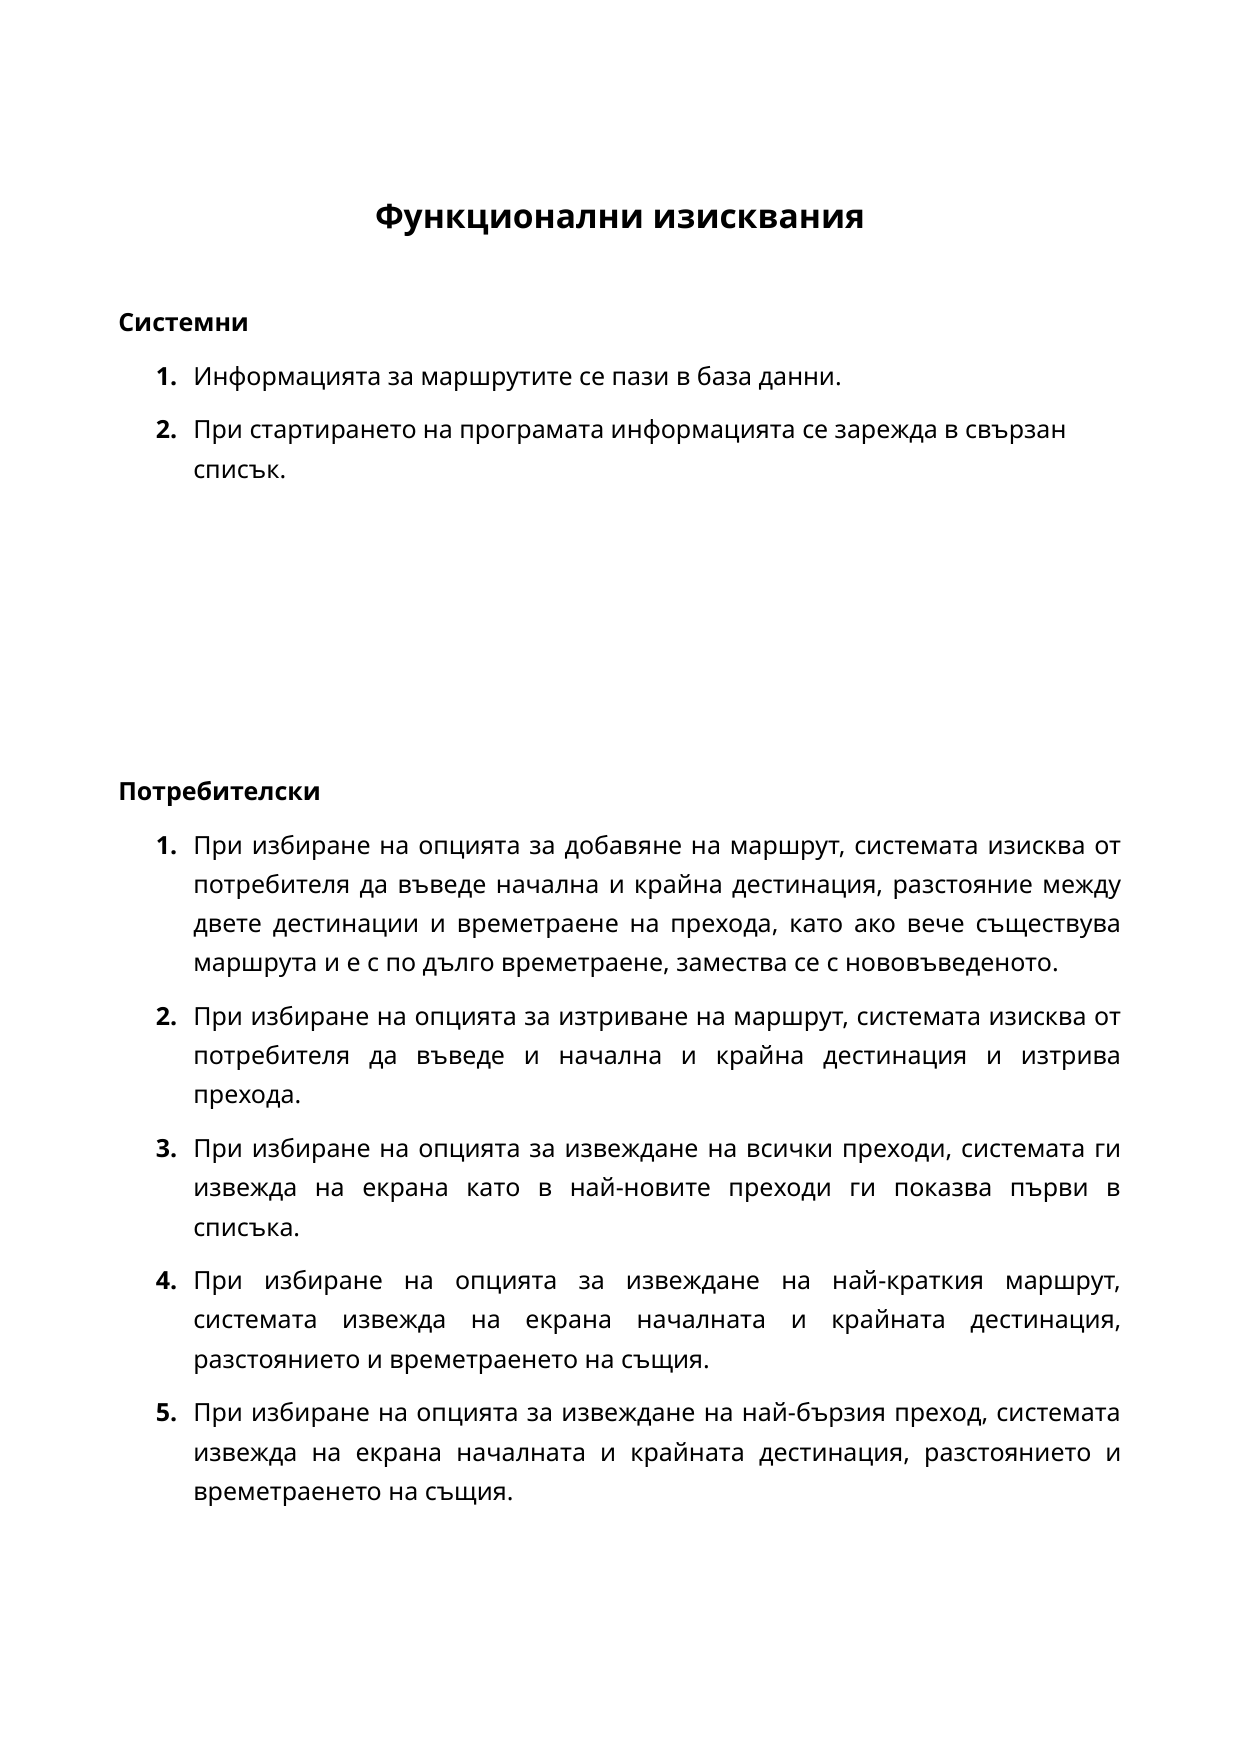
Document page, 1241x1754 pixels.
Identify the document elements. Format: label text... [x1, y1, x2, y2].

list Информацията за маршрутите се пази в база данни. [156, 358, 1122, 392]
list При избиране на опцията за извеждане на най-бързия преход, системата извежда на екрана началната и крайната дестинация, разстоянието и времетраенето на същия. [156, 1395, 1122, 1507]
text Потребителски [118, 774, 1122, 808]
list При избиране на опцията за извеждане на най-краткия маршрут, системата извежда на екрана началната и крайната дестинация, разстоянието и времетраенето на същия. [156, 1263, 1122, 1375]
list При стартирането на програмата информацията се зарежда в свързан списък. [156, 412, 1122, 485]
list При избиране на опцията за добавяне на маршрут, системата изисква от потребителя да въведе начална и крайна дестинация, разстояние между двете дестинации и времетраене на прехода, като ако вече съществува маршрута и е с по дълго времетраене, замества се с нововъведеното. [156, 828, 1122, 979]
text Системни [118, 305, 1122, 339]
list При избиране на опцията за изтриване на маршрут, системата изисква от потребителя да въведе и начална и крайна дестинация и изтрива прехода. [156, 999, 1122, 1111]
list При избиране на опцията за извеждане на всички преходи, системата ги извежда на екрана като в най-новите преходи ги показва първи в списъка. [156, 1131, 1122, 1243]
subtitle Функционални изисквания [118, 193, 1122, 238]
